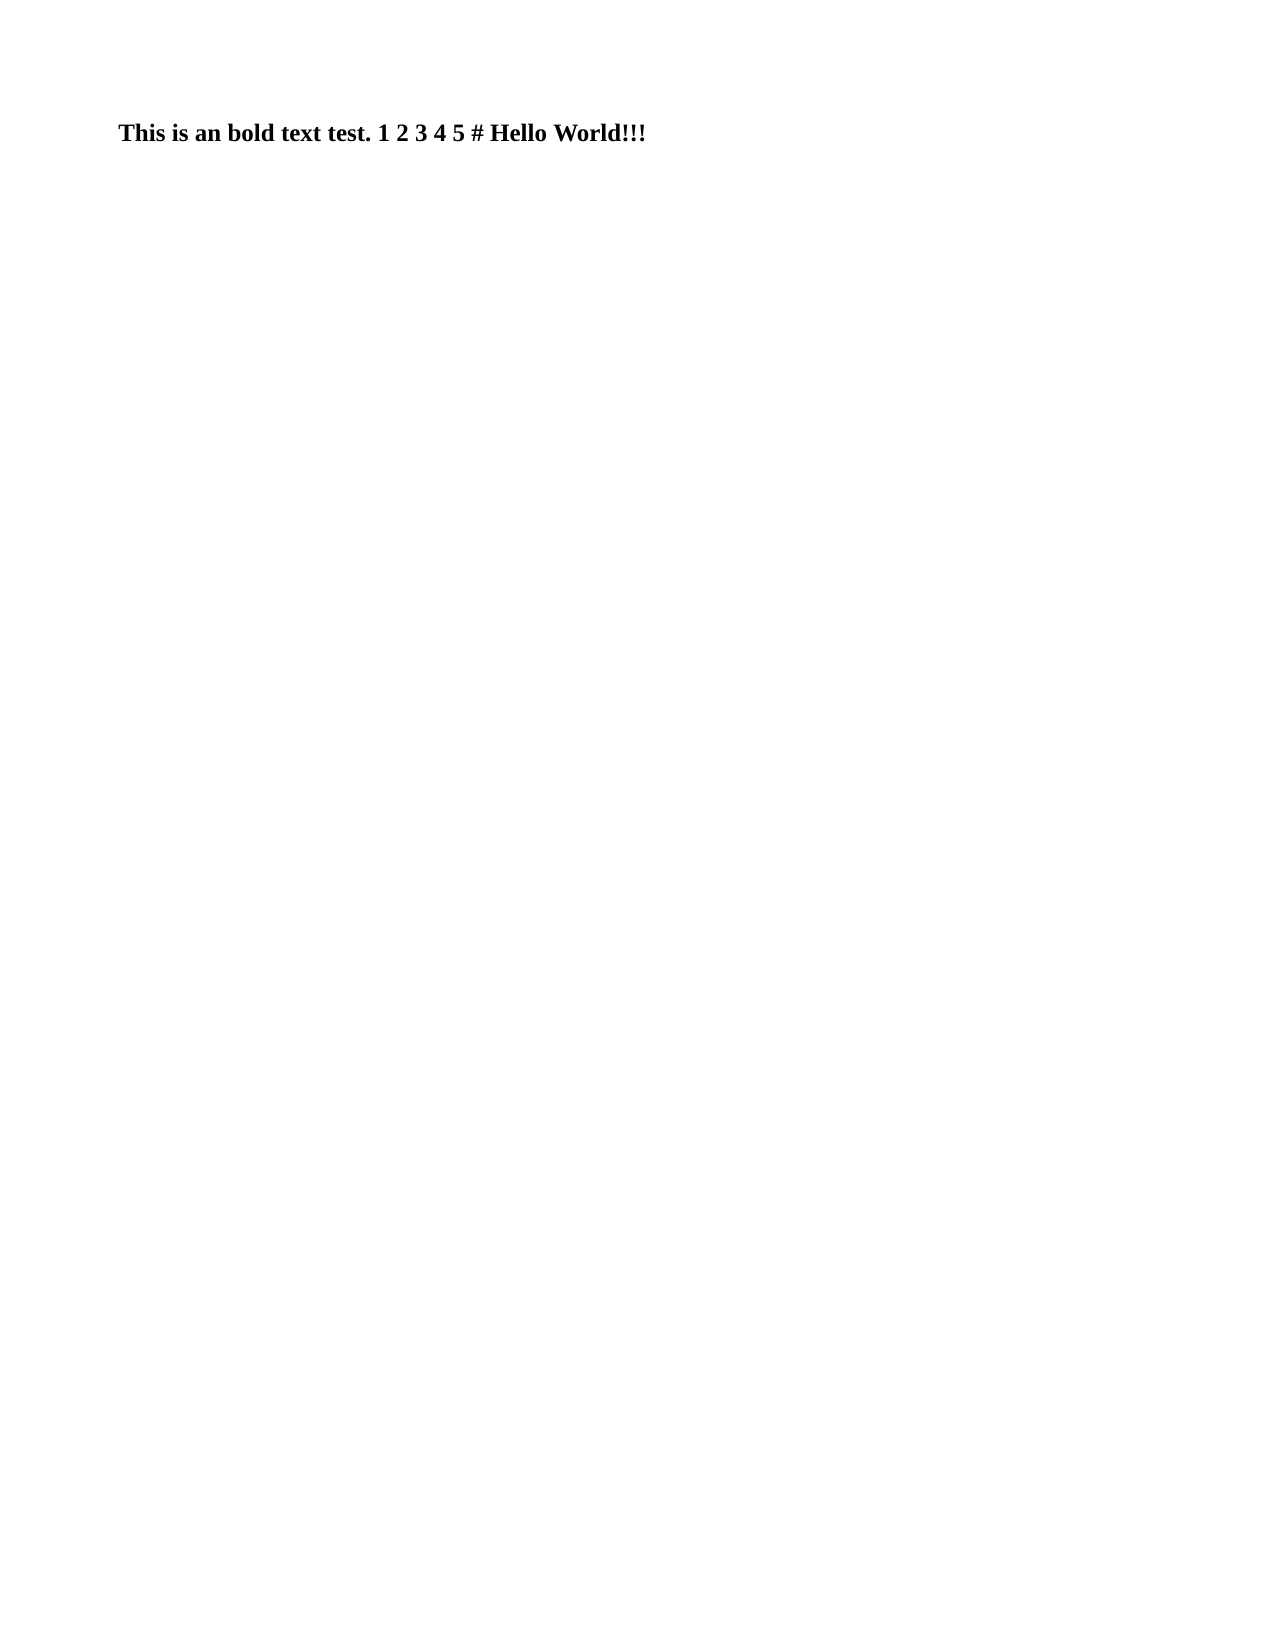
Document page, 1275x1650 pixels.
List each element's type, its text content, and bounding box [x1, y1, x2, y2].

text This is an bold text test. 1 2 3 4 5 # Hello World!!! [118, 118, 1157, 147]
